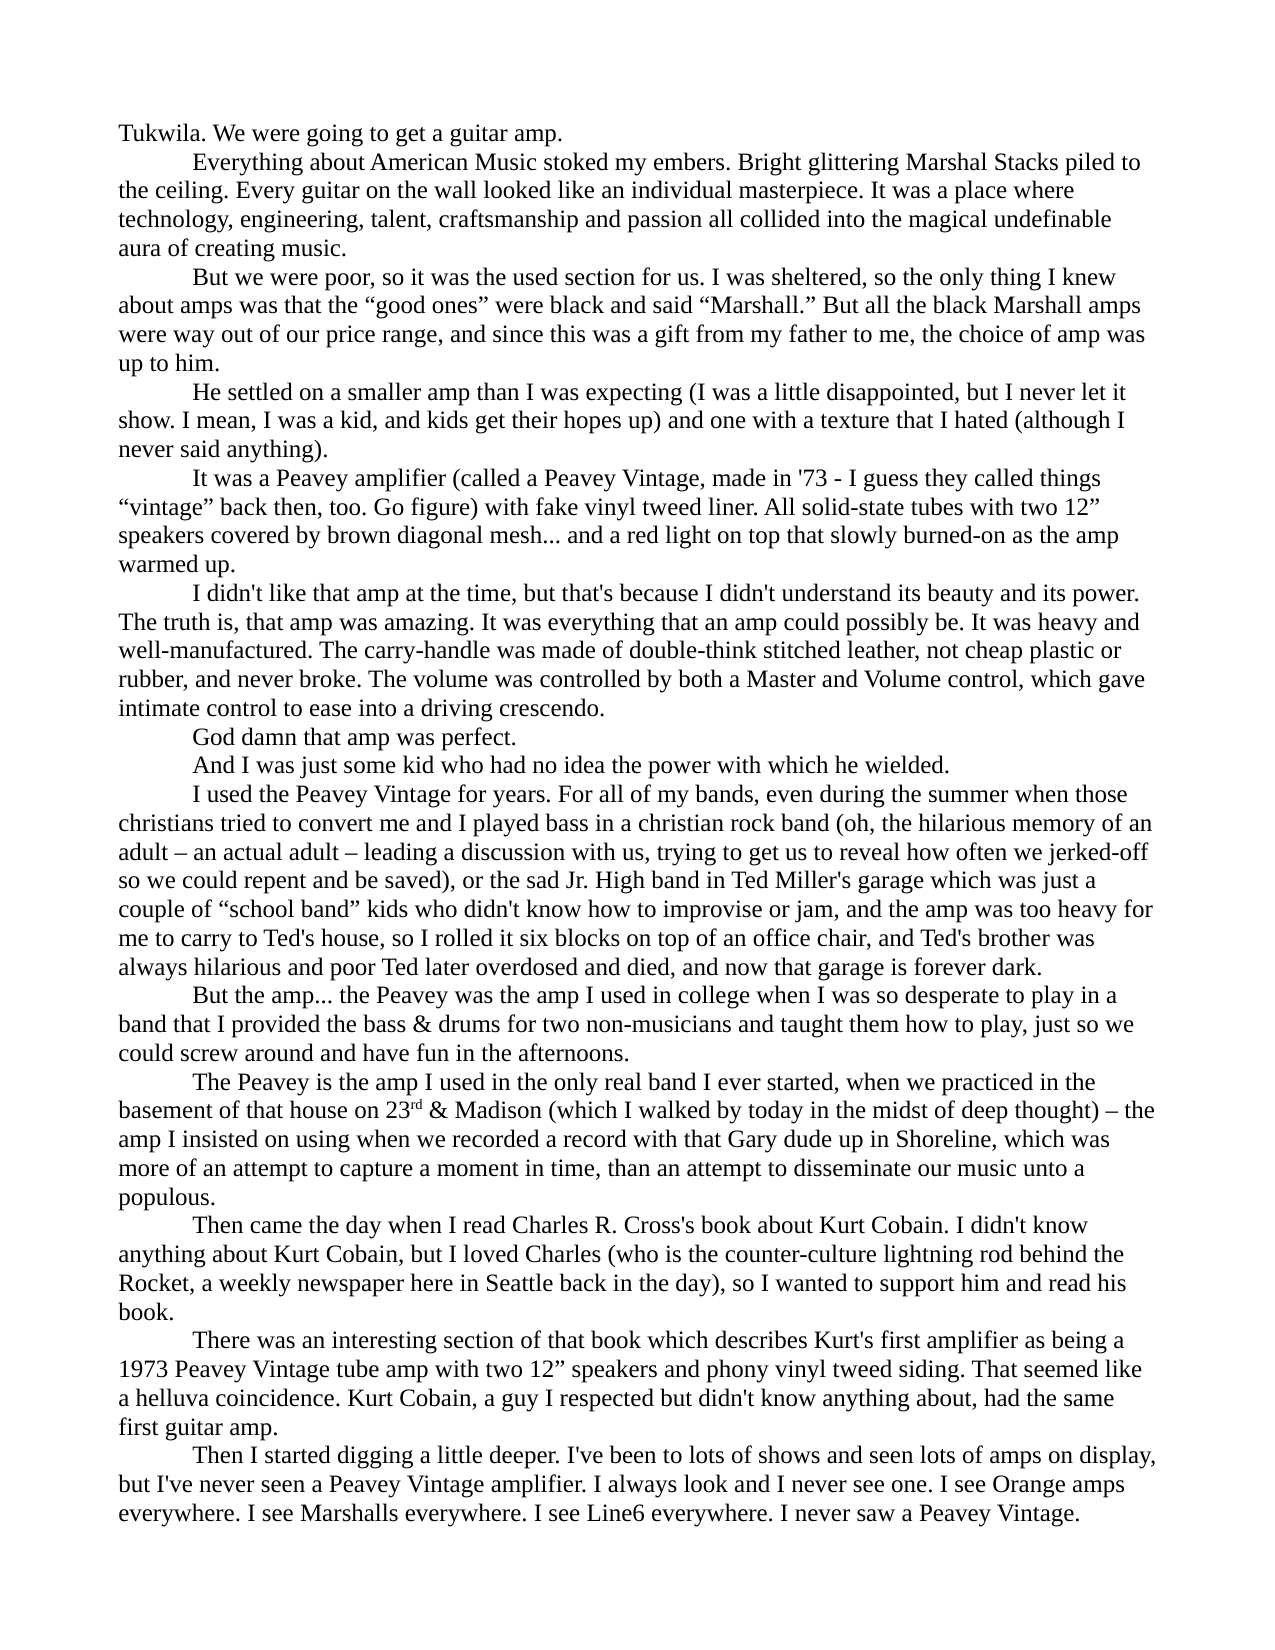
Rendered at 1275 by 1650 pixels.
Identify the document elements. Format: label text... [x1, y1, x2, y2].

text Tukwila. We were going to get a guitar amp. [118, 118, 1157, 147]
text He settled on a smaller amp than I was expecting (I was a little disappointed, but I never let it show. I mean, I was a kid, and kids get their hopes up) and one with a texture that I hated (although I never said anything). [118, 377, 1157, 463]
text There was an interesting section of that book which describes Kurt's first amplifier as being a 1973 Peavey Vintage tube amp with two 12” speakers and phony vinyl tweed siding. That seemed like a helluva coincidence. Kurt Cobain, a guy I respected but didn't know anything about, had the same first guitar amp. [118, 1326, 1157, 1441]
text I used the Peavey Vintage for years. For all of my bands, even during the summer when those christians tried to convert me and I played bass in a christian rock band (oh, the hilarious memory of an adult – an actual adult – leading a discussion with us, trying to get us to reveal how often we jerked-off so we could repent and be saved), or the sad Jr. High band in Ted Miller's garage which was just a couple of “school band” kids who didn't know how to improvise or jam, and the amp was too heavy for me to carry to Ted's house, so I rolled it six blocks on top of an office chair, and Ted's brother was always hilarious and poor Ted later overdosed and died, and now that garage is forever dark. [118, 779, 1157, 981]
text God damn that amp was perfect. [118, 722, 1157, 751]
text But the amp... the Peavey was the amp I used in college when I was so desperate to play in a band that I provided the bass & drums for two non-musicians and taught them how to play, just so we could screw around and have fun in the afternoons. [118, 981, 1157, 1067]
text But we were poor, so it was the used section for us. I was sheltered, so the only thing I knew about amps was that the “good ones” were black and said “Marshall.” But all the black Marshall amps were way out of our price range, and since this was a gift from my father to me, the choice of amp was up to him. [118, 262, 1157, 377]
text And I was just some kid who had no idea the power with which he wielded. [118, 751, 1157, 779]
text The Peavey is the amp I used in the only real band I ever started, when we practiced in the basement of that house on 23rd & Madison (which I walked by today in the midst of deep thought) – the amp I insisted on using when we recorded a record with that Gary dude up in Shoreline, which was more of an attempt to capture a moment in time, than an attempt to disseminate our music unto a populous. [118, 1067, 1157, 1211]
text Everything about American Music stoked my embers. Bright glittering Marshal Stacks piled to the ceiling. Every guitar on the wall looked like an individual masterpiece. It was a place where technology, engineering, talent, craftsmanship and passion all collided into the magical undefinable aura of creating music. [118, 147, 1157, 262]
text It was a Peavey amplifier (called a Peavey Vintage, made in '73 - I guess they called things “vintage” back then, too. Go figure) with fake vinyl tweed liner. All solid-state tubes with two 12” speakers covered by brown diagonal mesh... and a red light on top that slowly burned-on as the amp warmed up. [118, 463, 1157, 578]
text Then I started digging a little deeper. I've been to lots of shows and seen lots of amps on display, but I've never seen a Peavey Vintage amplifier. I always look and I never see one. I see Orange amps everywhere. I see Marshalls everywhere. I see Line6 everywhere. I never saw a Peavey Vintage. [118, 1441, 1157, 1527]
text I didn't like that amp at the time, but that's because I didn't understand its beauty and its power. The truth is, that amp was amazing. It was everything that an amp could possibly be. It was heavy and well-manufactured. The carry-handle was made of double-think stitched leather, not cheap plastic or rubber, and never broke. The volume was controlled by both a Master and Volume control, which gave intimate control to ease into a driving crescendo. [118, 578, 1157, 722]
text Then came the day when I read Charles R. Cross's book about Kurt Cobain. I didn't know anything about Kurt Cobain, but I loved Charles (who is the counter-culture lightning rod behind the Rocket, a weekly newspaper here in Seattle back in the day), so I wanted to support him and read his book. [118, 1211, 1157, 1326]
